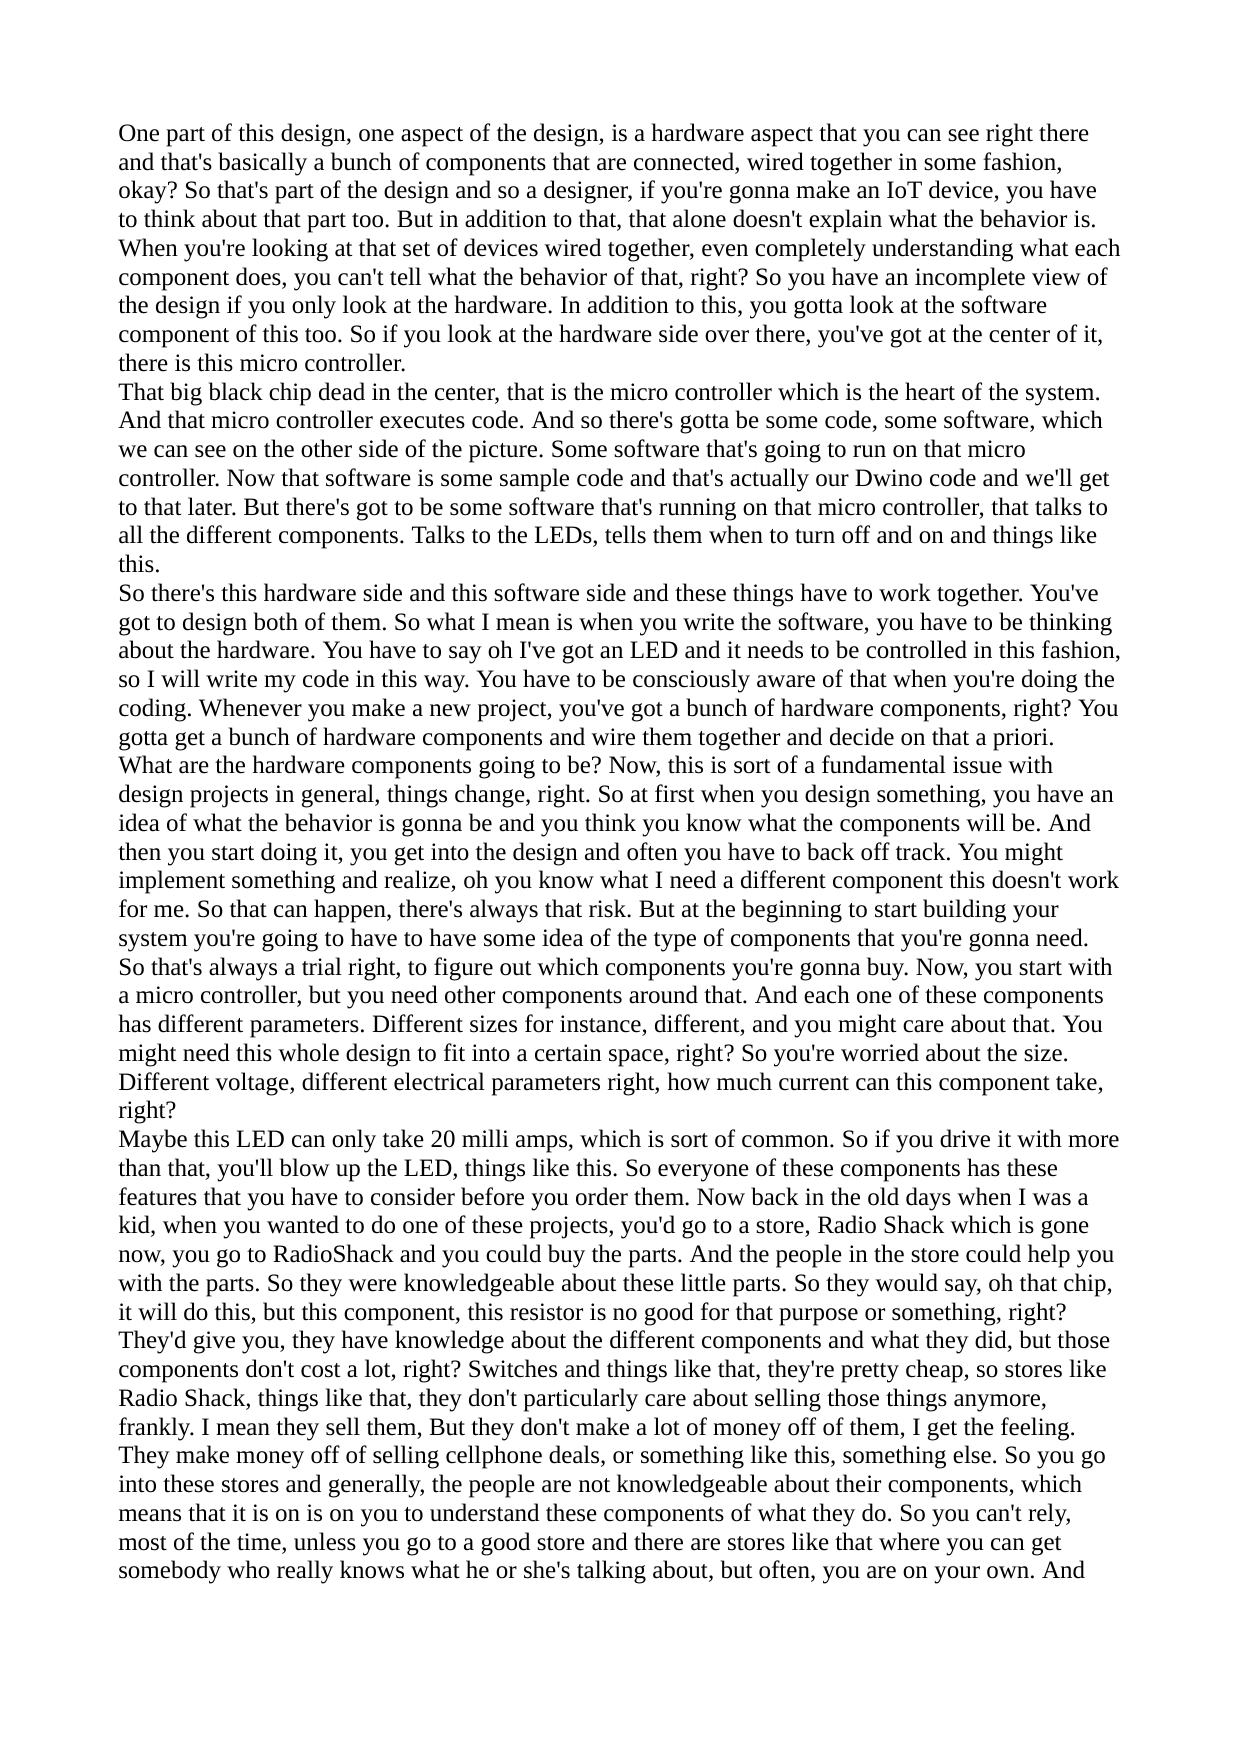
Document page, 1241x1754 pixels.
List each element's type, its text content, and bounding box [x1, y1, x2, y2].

text ​One part of this design, one aspect of the design, ​is a hardware aspect that you can see right there and that's basically a bunch ​of components that are connected, wired together in some fashion, okay? ​So that's part of the design and so a designer, ​if you're gonna make an IoT device, you have to think about that part too. ​But in addition to that, that alone doesn't explain what the behavior is. ​When you're looking at that set of devices wired together, ​even completely understanding what each component does, ​you can't tell what the behavior of that, right? ​So you have an incomplete view of the design if you only look at the hardware. ​In addition to this, you gotta look at the software component of this too. ​So if you look at the hardware side over there, you've got at the center of it, ​there is this micro controller. [118, 118, 1122, 377]
text ​What are the hardware components going to be? ​Now, this is sort of a fundamental issue with design projects in general, ​things change, right. ​So at first when you design something, you have an idea of what the behavior is gonna ​be and you think you know what the components will be. ​And then you start doing it, you get into the design and ​often you have to back off track. ​You might implement something and realize, ​oh you know what I need a different component this doesn't work for me. ​So that can happen, there's always that risk. ​But at the beginning to start building your system you're going to have to have ​some idea of the type of components that you're gonna need. [118, 751, 1122, 952]
text ​That big black chip dead in the center, ​that is the micro controller which is the heart of the system. ​And that micro controller executes code. ​And so there's gotta be some code, ​some software, which we can see on the other side of the picture. ​Some software that's going to run on that micro controller. ​Now that software is some sample code and that's actually our Dwino code and ​we'll get to that later. ​But there's got to be some software that's running on that micro controller, ​that talks to all the different components. ​Talks to the LEDs, tells them when to turn off and on and things like this. [118, 377, 1122, 578]
text ​So there's this hardware side and this software side and ​these things have to work together. ​You've got to design both of them. ​So what I mean is when you write the software, ​you have to be thinking about the hardware. ​You have to say oh I've got an LED and it needs to be controlled in this fashion, so ​I will write my code in this way. ​You have to be consciously aware of that when you're doing the coding. ​Whenever you make a new project, you've got a bunch of hardware components, right? ​You gotta get a bunch of hardware components and wire them together and ​decide on that a priori. [118, 578, 1122, 751]
text ​Maybe this LED can only take 20 milli amps, which is sort of common. ​So if you drive it with more than that, you'll blow up the LED, things like this. ​So everyone of these components has these features that you have to consider before ​you order them. ​Now back in the old days when I was a kid, ​when you wanted to do one of these projects, you'd go to a store, ​Radio Shack which is gone now, you go to RadioShack and you could buy the parts. ​And the people in the store could help you with the parts. ​So they were knowledgeable about these little parts. ​So they would say, oh that chip, it will do this, but this component, ​this resistor is no good for that purpose or something, right? [118, 1124, 1122, 1326]
text ​They'd give you, they have knowledge about the different components and ​what they did, but those components don't cost a lot, right? ​Switches and things like that, they're pretty cheap, so stores like Radio Shack, ​things like that, ​they don't particularly care about selling those things anymore, frankly. ​I mean they sell them, But they don't make a lot of money off of them, ​I get the feeling. ​They make money off of selling cellphone deals, or ​something like this, something else. ​So you go into these stores and generally, ​the people are not knowledgeable about their components, which means that it is ​on is on you to understand these components of what they do. ​So you can't rely, most of the time, unless you go to a good store and ​there are stores like that where you can get somebody who really knows what he or ​she's talking about, but often, you are on your own. ​And [118, 1326, 1122, 1584]
text ​So that's always a trial right, to figure out which components you're gonna buy. ​Now, you start with a micro controller, but you need other components around that. ​And each one of these components has different parameters. ​Different sizes for instance, different, and you might care about that. ​You might need this whole design to fit into a certain space, right? ​So you're worried about the size. ​Different voltage, different electrical parameters right, ​how much current can this component take, right? [118, 952, 1122, 1124]
